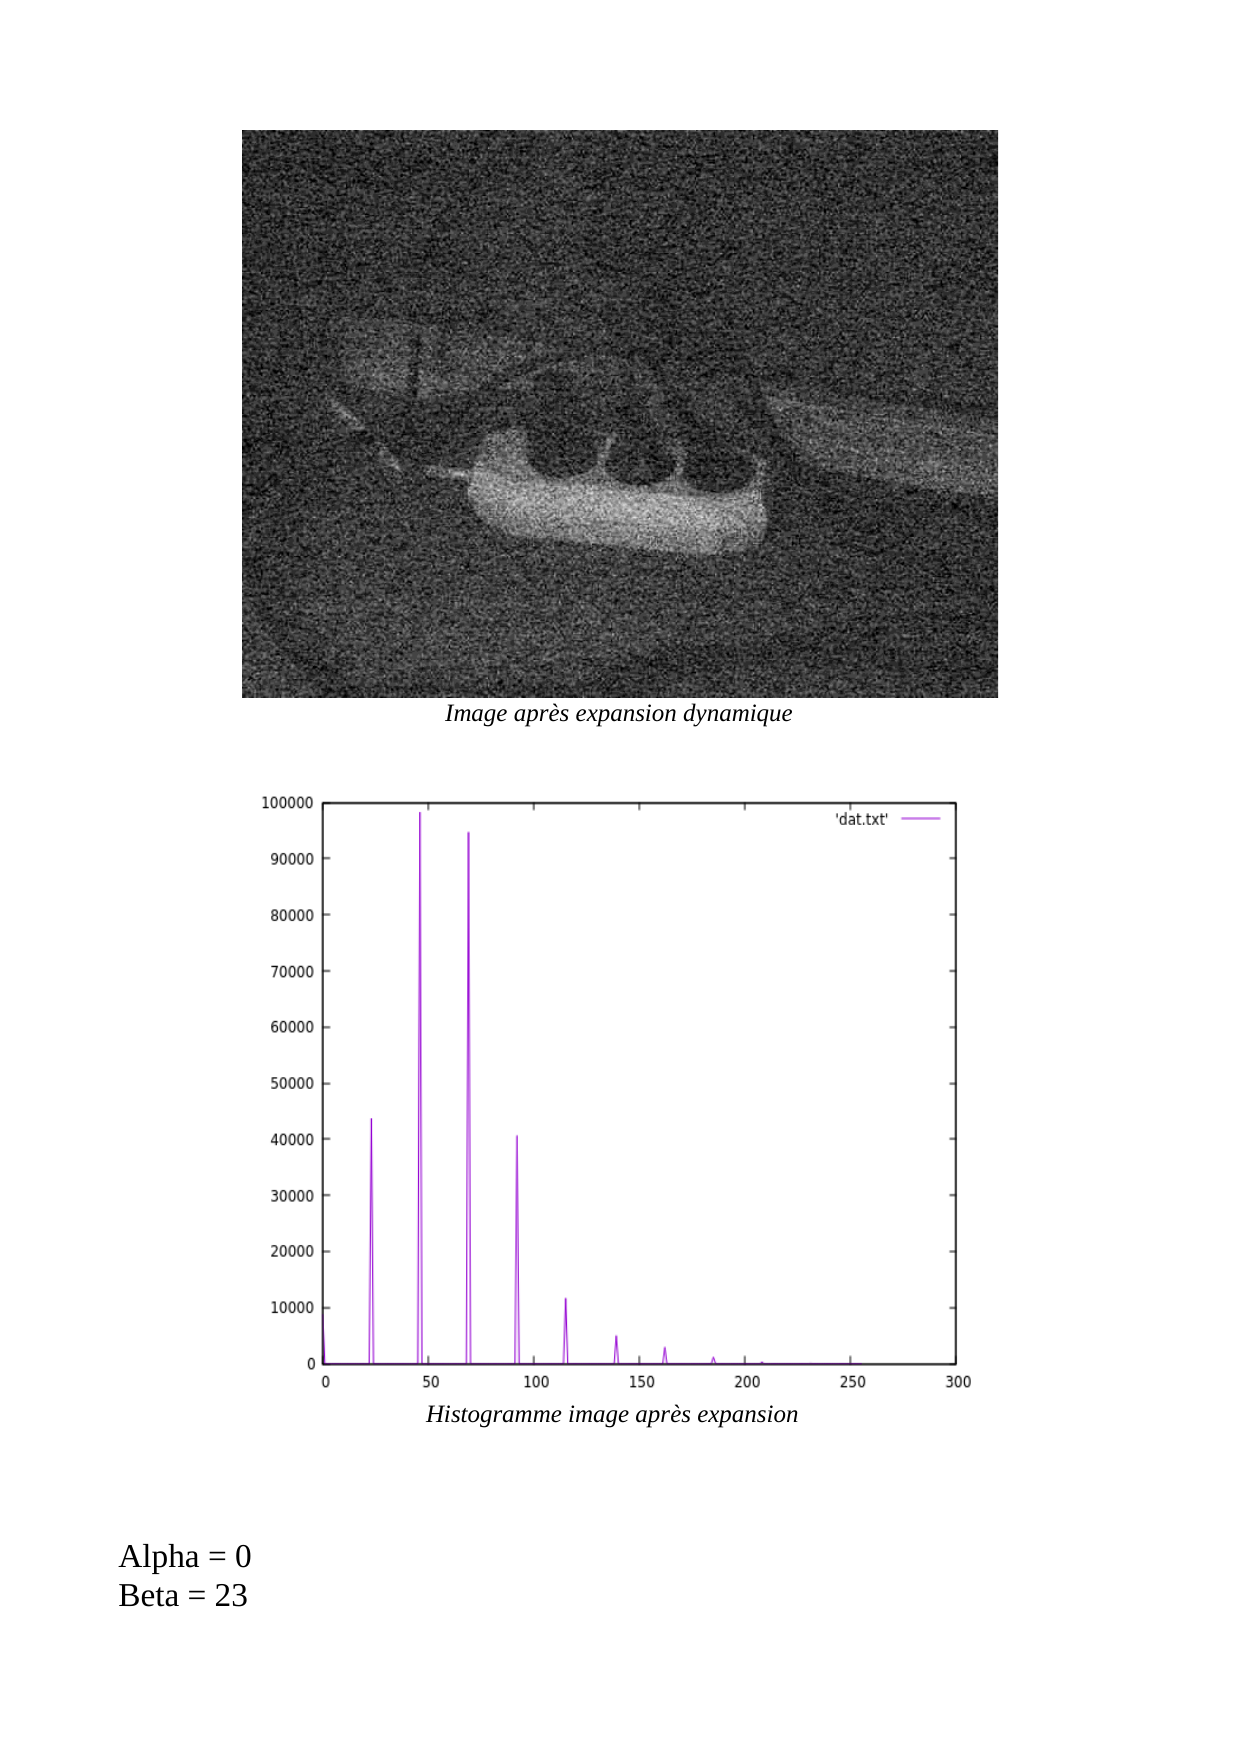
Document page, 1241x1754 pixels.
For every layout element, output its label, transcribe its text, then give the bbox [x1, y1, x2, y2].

text Beta = 23 [118, 1575, 1122, 1613]
picture [246, 784, 980, 1399]
text Image après expansion dynamique [242, 698, 998, 726]
text Histogramme image après expansion [247, 1399, 980, 1428]
text Alpha = 0 [118, 1536, 1122, 1575]
picture [242, 130, 999, 698]
